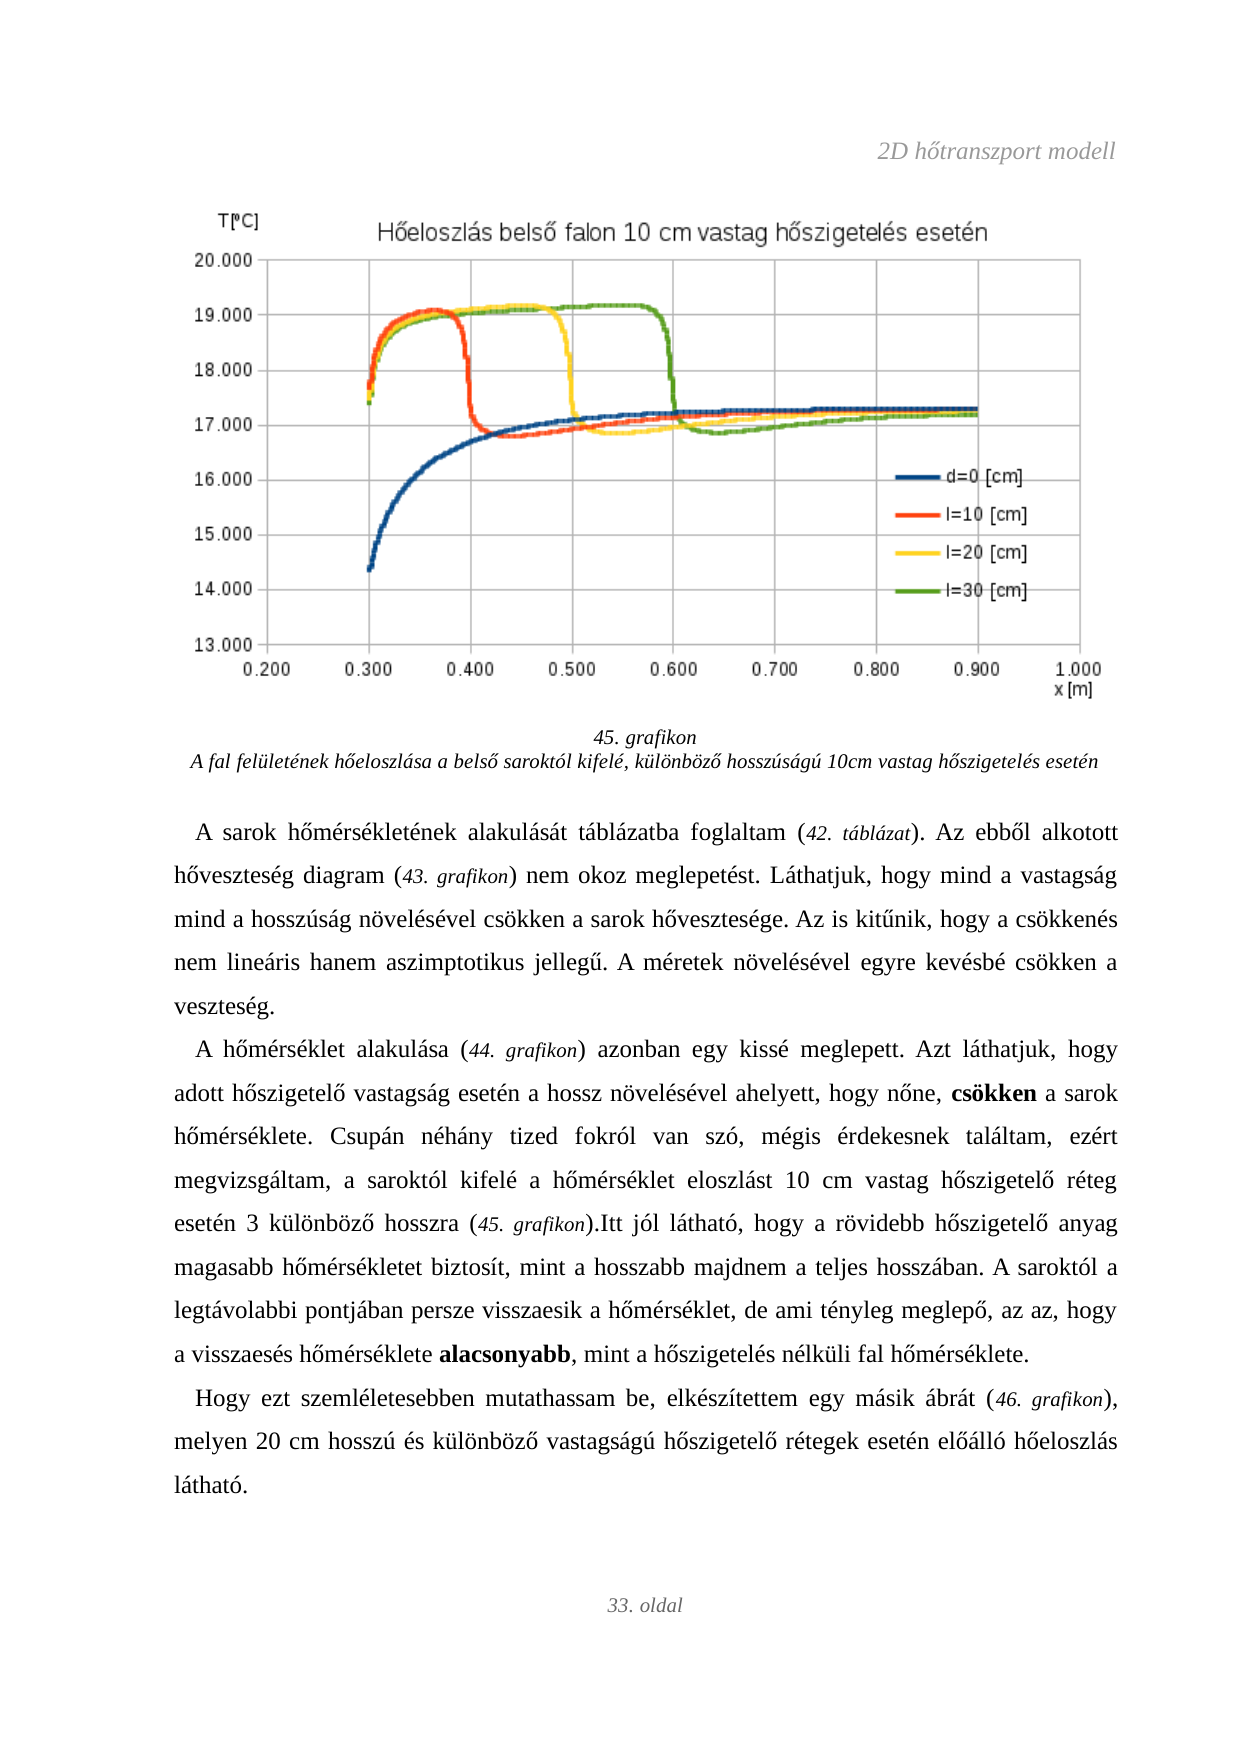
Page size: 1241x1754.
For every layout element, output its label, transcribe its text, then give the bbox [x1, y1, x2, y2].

text A fal felületének hőeloszlása a belső saroktól kifelé, különböző hosszúságú 10cm vastag hőszigetelés esetén [174, 749, 1118, 773]
text 45. grafikon [174, 725, 1118, 749]
text Hogy ezt szemléletesebben mutathassam be, elkészítettem egy másik ábrát (46. grafikon), melyen 20 cm hosszú és különböző vastagságú hőszigetelő rétegek esetén előálló hőeloszlás látható. [174, 1382, 1118, 1498]
text A hőmérséklet alakulása (44. grafikon) azonban egy kissé meglepett. Azt láthatjuk, hogy adott hőszigetelő vastagság esetén a hossz növelésével ahelyett, hogy nőne, csökken a sarok hőmérséklete. Csupán néhány tized fokról van szó, mégis érdekesnek találtam, ezért megvizsgáltam, a saroktól kifelé a hőmérséklet eloszlást 10 cm vastag hőszigetelő réteg esetén 3 különböző hosszra (45. grafikon).Itt jól látható, hogy a rövidebb hőszigetelő anyag magasabb hőmérsékletet biztosít, mint a hosszabb majdnem a teljes hosszában. A saroktól a legtávolabbi pontjában persze visszaesik a hőmérséklet, de ami tényleg meglepő, az az, hogy a visszaesés hőmérséklete alacsonyabb, mint a hőszigetelés nélküli fal hőmérséklete. [174, 1034, 1118, 1368]
text A sarok hőmérsékletének alakulását táblázatba foglaltam (42. táblázat). Az ebből alkotott hőveszteség diagram (43. grafikon) nem okoz meglepetést. Láthatjuk, hogy mind a vastagság mind a hosszúság növelésével csökken a sarok hővesztesége. Az is kitűnik, hogy a csökkenés nem lineáris hanem aszimptotikus jellegű. A méretek növelésével egyre kevésbé csökken a veszteség. [174, 816, 1118, 1019]
picture [194, 194, 1113, 711]
